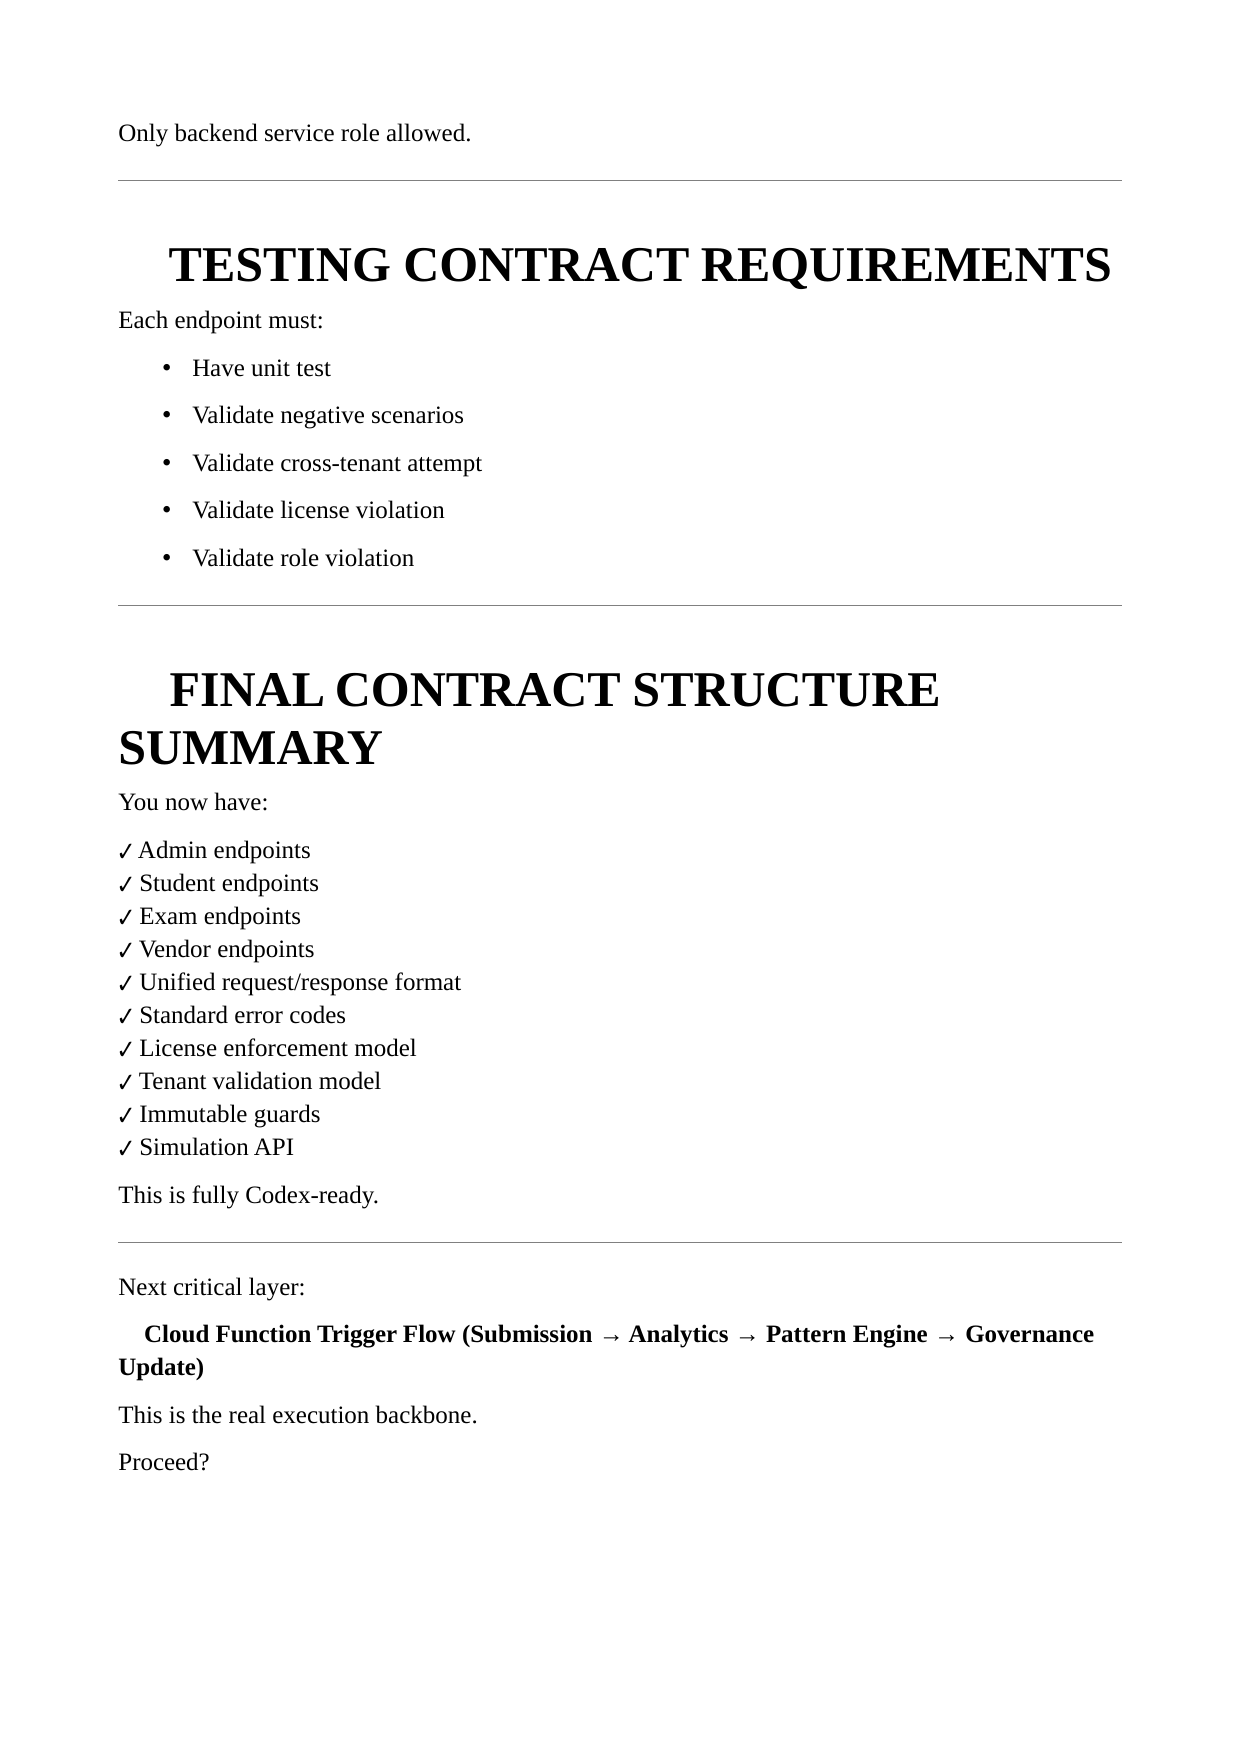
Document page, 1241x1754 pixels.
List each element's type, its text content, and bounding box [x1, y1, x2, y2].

list Have unit test [162, 353, 1122, 381]
text Only backend service role allowed. [118, 118, 1122, 147]
subtitle 🧪 TESTING CONTRACT REQUIREMENTS [118, 235, 1122, 292]
subtitle 🧠 FINAL CONTRACT STRUCTURE SUMMARY [118, 660, 1122, 775]
text You now have: [118, 787, 1122, 816]
text This is fully Codex-ready. [118, 1180, 1122, 1208]
text Each endpoint must: [118, 305, 1122, 334]
text ✔ Admin endpoints ✔ Student endpoints ✔ Exam endpoints ✔ Vendor endpoints ✔ Unified request/response format ✔ Standard error codes ✔ License enforcement model ✔ Tenant validation model ✔ Immutable guards ✔ Simulation API [118, 835, 1122, 1161]
list Validate cross-tenant attempt [162, 448, 1122, 477]
list Validate role violation [162, 543, 1122, 572]
list Validate license violation [162, 495, 1122, 524]
text Next critical layer: [118, 1272, 1122, 1300]
text Proceed? [118, 1447, 1122, 1476]
text 🔁 Cloud Function Trigger Flow (Submission → Analytics → Pattern Engine → Governance Update) [118, 1319, 1122, 1381]
list Validate negative scenarios [162, 400, 1122, 429]
text This is the real execution backbone. [118, 1400, 1122, 1429]
